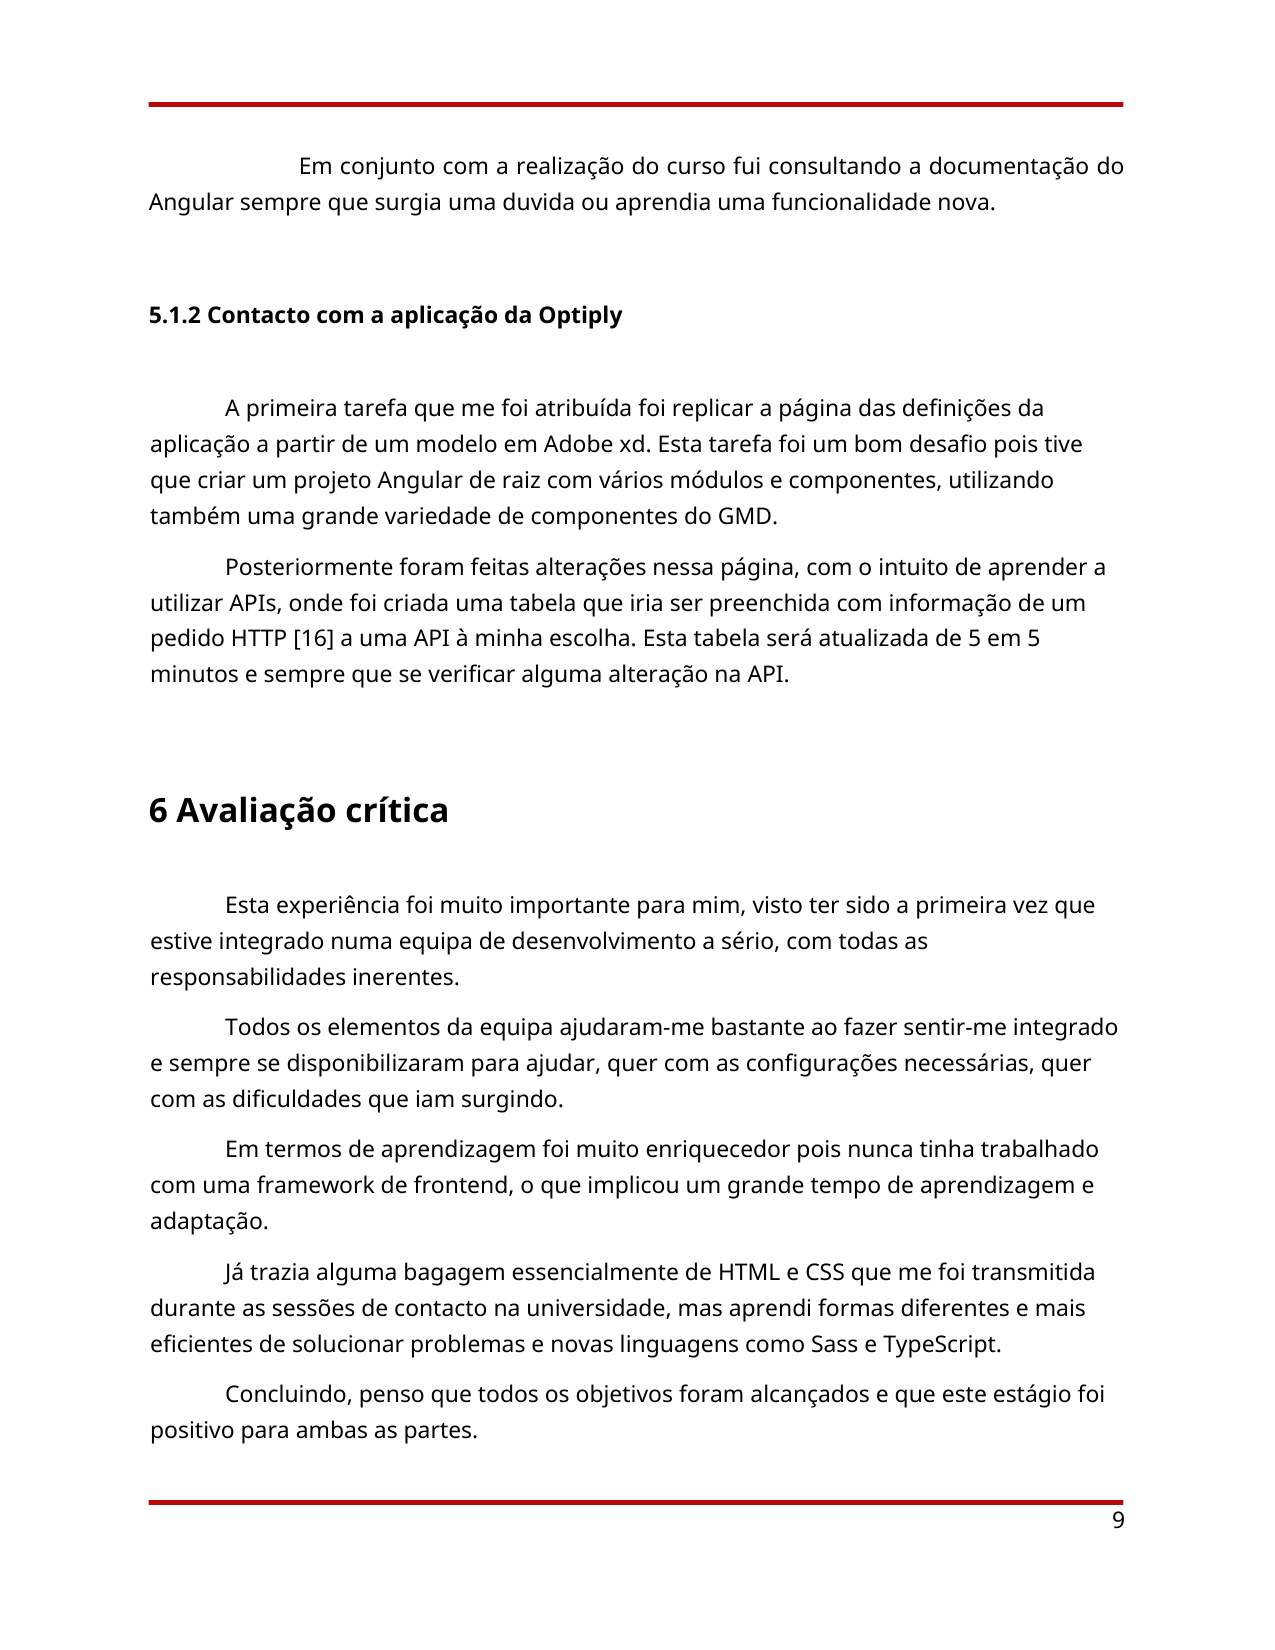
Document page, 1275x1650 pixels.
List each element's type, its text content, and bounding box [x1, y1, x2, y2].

text Em conjunto com a realização do curso fui consultando a documentação do Angular sempre que surgia uma duvida ou aprendia uma funcionalidade nova. [148, 150, 1125, 217]
picture [148, 1500, 1124, 1505]
text Concluindo, penso que todos os objetivos foram alcançados e que este estágio foi positivo para ambas as partes. [150, 1378, 1125, 1445]
text 5.1.2 Contacto com a aplicação da Optiply [148, 299, 1125, 331]
text Todos os elementos da equipa ajudaram-me bastante ao fazer sentir-me integrado e sempre se disponibilizaram para ajudar, quer com as configurações necessárias, quer com as dificuldades que iam surgindo. [150, 1011, 1125, 1114]
text Em termos de aprendizagem foi muito enriquecedor pois nunca tinha trabalhado com uma framework de frontend, o que implicou um grande tempo de aprendizagem e adaptação. [150, 1133, 1125, 1237]
text Esta experiência foi muito importante para mim, visto ter sido a primeira vez que estive integrado numa equipa de desenvolvimento a sério, com todas as responsabilidades inerentes. [150, 889, 1125, 992]
text Já trazia alguma bagagem essencialmente de HTML e CSS que me foi transmitida durante as sessões de contacto na universidade, mas aprendi formas diferentes e mais eficientes de solucionar problemas e novas linguagens como Sass e TypeScript. [150, 1256, 1125, 1359]
subtitle 6 Avaliação crítica [148, 786, 1125, 832]
text Posteriormente foram feitas alterações nessa página, com o intuito de aprender a utilizar APIs, onde foi criada uma tabela que iria ser preenchida com informação de um pedido HTTP [16] a uma API à minha escolha. Esta tabela será atualizada de 5 em 5 minutos e sempre que se verificar alguma alteração na API. [150, 551, 1125, 689]
text A primeira tarefa que me foi atribuída foi replicar a página das definições da aplicação a partir de um modelo em Adobe xd. Esta tarefa foi um bom desafio pois tive que criar um projeto Angular de raiz com vários módulos e componentes, utilizando também uma grande variedade de componentes do GMD. [150, 392, 1125, 531]
picture [148, 102, 1124, 107]
